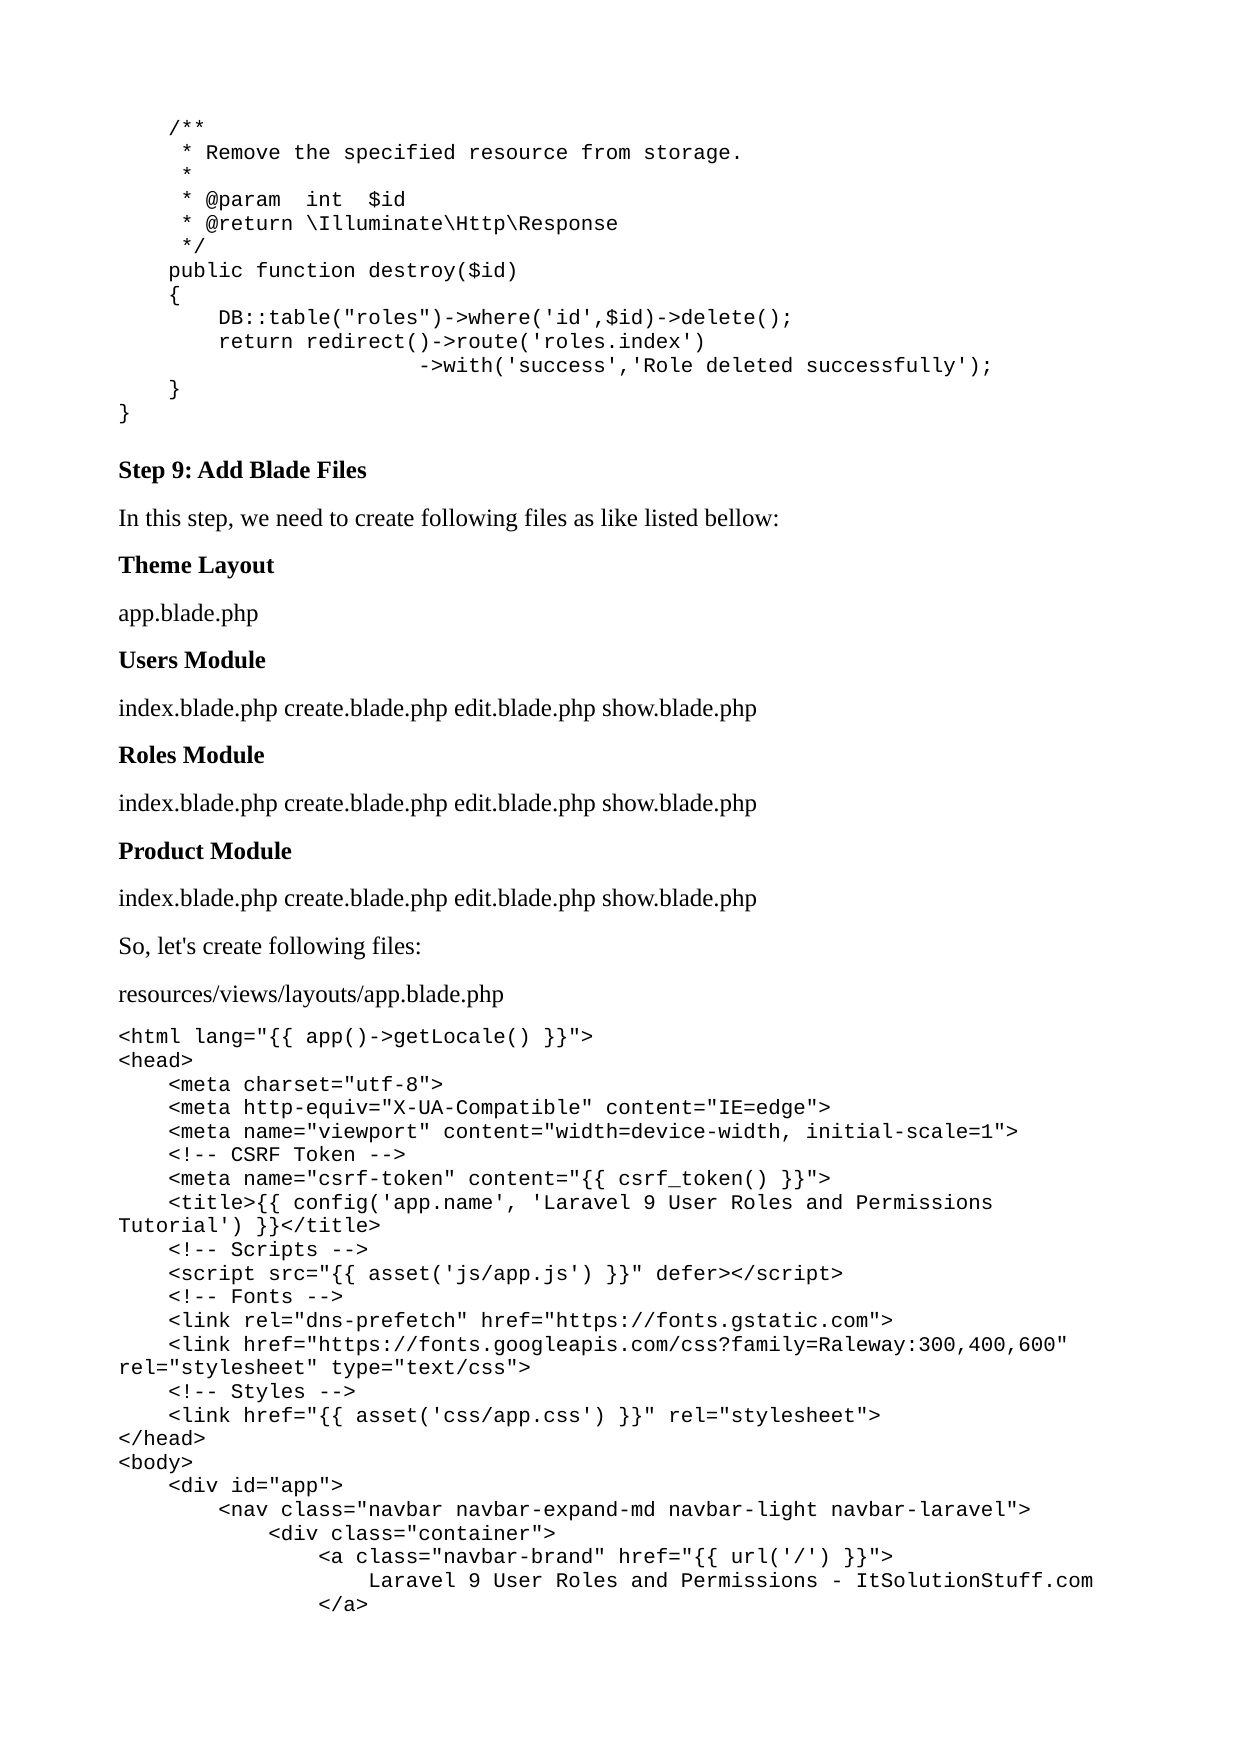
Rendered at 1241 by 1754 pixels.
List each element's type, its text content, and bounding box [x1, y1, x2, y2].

text </a> [118, 1594, 1122, 1617]
text In this step, we need to create following files as like listed bellow: [118, 503, 1122, 531]
text Product Module [118, 836, 1122, 864]
text app.blade.php [118, 598, 1122, 627]
text public function destroy($id) [118, 260, 1122, 284]
text return redirect()->route('roles.index') [118, 331, 1122, 354]
text <link href="{{ asset('css/app.css') }}" rel="stylesheet"> [118, 1404, 1122, 1428]
text <!-- Scripts --> [118, 1239, 1122, 1263]
text } [118, 402, 1122, 426]
text resources/views/layouts/app.blade.php [118, 979, 1122, 1007]
text <div class="container"> [118, 1523, 1122, 1546]
text Laravel 9 User Roles and Permissions - ItSolutionStuff.com [118, 1570, 1122, 1594]
text <script src="{{ asset('js/app.js') }}" defer></script> [118, 1263, 1122, 1286]
text * @return \Illuminate\Http\Response [118, 213, 1122, 236]
text DB::table("roles")->where('id',$id)->delete(); [118, 307, 1122, 331]
text <title>{{ config('app.name', 'Laravel 9 User Roles and Permissions Tutorial') }}</title> [118, 1192, 1122, 1239]
text So, let's create following files: [118, 931, 1122, 960]
text Step 9: Add Blade Files [118, 455, 1122, 484]
text <a class="navbar-brand" href="{{ url('/') }}"> [118, 1546, 1122, 1570]
text index.blade.php create.blade.php edit.blade.php show.blade.php [118, 883, 1122, 912]
text * @param int $id [118, 189, 1122, 213]
text index.blade.php create.blade.php edit.blade.php show.blade.php [118, 788, 1122, 817]
text <head> [118, 1050, 1122, 1073]
text <link href="https://fonts.googleapis.com/css?family=Raleway:300,400,600" rel="stylesheet" type="text/css"> [118, 1334, 1122, 1381]
text <meta http-equiv="X-UA-Compatible" content="IE=edge"> [118, 1097, 1122, 1121]
text Roles Module [118, 741, 1122, 769]
text <!-- Styles --> [118, 1381, 1122, 1404]
text <div id="app"> [118, 1476, 1122, 1499]
text /** [118, 118, 1122, 142]
text </head> [118, 1428, 1122, 1452]
text <!-- CSRF Token --> [118, 1144, 1122, 1168]
text <link rel="dns-prefetch" href="https://fonts.gstatic.com"> [118, 1310, 1122, 1334]
text <meta name="csrf-token" content="{{ csrf_token() }}"> [118, 1168, 1122, 1192]
text ->with('success','Role deleted successfully'); [118, 354, 1122, 378]
text <body> [118, 1452, 1122, 1476]
text */ [118, 236, 1122, 260]
text * Remove the specified resource from storage. [118, 142, 1122, 165]
text * [118, 165, 1122, 189]
text Users Module [118, 645, 1122, 674]
text { [118, 284, 1122, 307]
text } [118, 378, 1122, 402]
text index.blade.php create.blade.php edit.blade.php show.blade.php [118, 693, 1122, 722]
text <meta charset="utf-8"> [118, 1073, 1122, 1097]
text <meta name="viewport" content="width=device-width, initial-scale=1"> [118, 1121, 1122, 1144]
text <html lang="{{ app()->getLocale() }}"> [118, 1026, 1122, 1050]
text <!-- Fonts --> [118, 1286, 1122, 1310]
text <nav class="navbar navbar-expand-md navbar-light navbar-laravel"> [118, 1499, 1122, 1523]
text Theme Layout [118, 550, 1122, 579]
